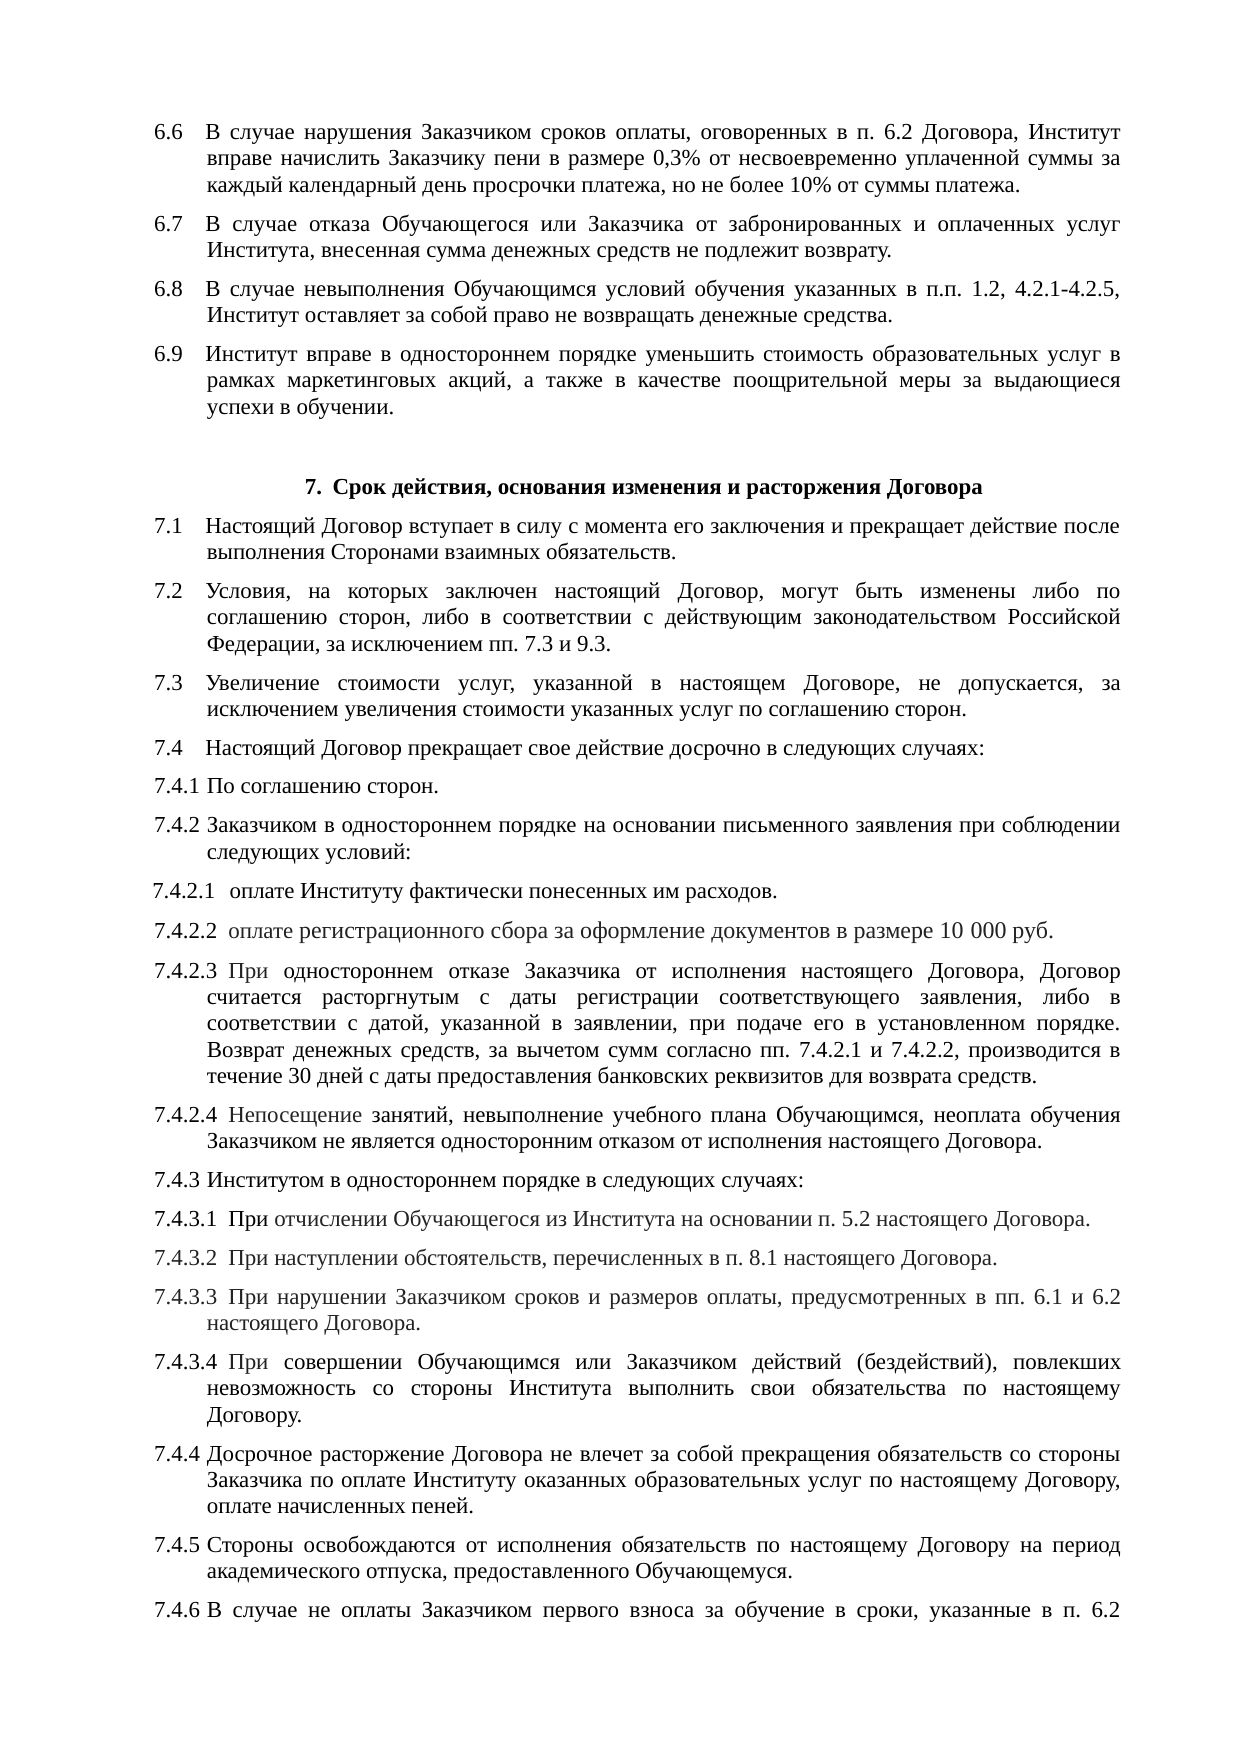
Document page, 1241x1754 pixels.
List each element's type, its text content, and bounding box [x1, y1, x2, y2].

list Увеличение стоимости услуг, указанной в настоящем Договоре, не допускается, за исключением увеличения стоимости указанных услуг по соглашению сторон. [148, 668, 1122, 721]
list При нарушении Заказчиком сроков и размеров оплаты, предусмотренных в пп. 6.1 и 6.2 настоящего Договора. [148, 1283, 1122, 1336]
list Стороны освобождаются от исполнения обязательств по настоящему Договору на период академического отпуска, предоставленного Обучающемуся. [148, 1531, 1122, 1584]
list Срок действия, основания изменения и расторжения Договора [118, 473, 1122, 499]
list Институт вправе в одностороннем порядке уменьшить стоимость образовательных услуг в рамках маркетинговых акций, а также в качестве поощрительной меры за выдающиеся успехи в обучении. [148, 340, 1122, 419]
list Настоящий Договор вступает в силу с момента его заключения и прекращает действие после выполнения Сторонами взаимных обязательств. [148, 512, 1122, 564]
list Непосещение занятий, невыполнение учебного плана Обучающимся, неоплата обучения Заказчиком не является односторонним отказом от исполнения настоящего Договора. [148, 1101, 1122, 1154]
list оплате Институту фактически понесенных им расходов. [146, 877, 1122, 903]
list Настоящий Договор прекращает свое действие досрочно в следующих случаях: [148, 734, 1122, 760]
list Досрочное расторжение Договора не влечет за собой прекращения обязательств со стороны Заказчика по оплате Институту оказанных образовательных услуг по настоящему Договору, оплате начисленных пеней. [148, 1439, 1122, 1519]
list При одностороннем отказе Заказчика от исполнения настоящего Договора, Договор считается расторгнутым с даты регистрации соответствующего заявления, либо в соответствии с датой, указанной в заявлении, при подаче его в установленном порядке. Возврат денежных средств, за вычетом сумм согласно пп. 7.4.2.1 и 7.4.2.2, производится в течение 30 дней с даты предоставления банковских реквизитов для возврата средств. [148, 957, 1122, 1088]
list При наступлении обстоятельств, перечисленных в п. 8.1 настоящего Договора. [148, 1244, 1122, 1270]
list оплате регистрационного сбора за оформление документов в размере 10 000 руб. [148, 916, 1122, 944]
list При отчислении Обучающегося из Института на основании п. 5.2 настоящего Договора. [148, 1205, 1122, 1231]
list В случае отказа Обучающегося или Заказчика от забронированных и оплаченных услуг Института, внесенная сумма денежных средств не подлежит возврату. [148, 210, 1122, 262]
list В случае невыполнения Обучающимся условий обучения указанных в п.п. 1.2, 4.2.1-4.2.5, Институт оставляет за собой право не возвращать денежные средства. [148, 275, 1122, 328]
list По соглашению сторон. [148, 773, 1122, 799]
list Институтом в одностороннем порядке в следующих случаях: [148, 1166, 1122, 1193]
list Заказчиком в одностороннем порядке на основании письменного заявления при соблюдении следующих условий: [148, 811, 1122, 864]
list Условия, на которых заключен настоящий Договор, могут быть изменены либо по соглашению сторон, либо в соответствии с действующим законодательством Российской Федерации, за исключением пп. 7.3 и 9.3. [148, 577, 1122, 656]
list При совершении Обучающимся или Заказчиком действий (бездействий), повлекших невозможность со стороны Института выполнить свои обязательства по настоящему Договору. [148, 1348, 1122, 1427]
list В случае нарушения Заказчиком сроков оплаты, оговоренных в п. 6.2 Договора, Институт вправе начислить Заказчику пени в размере 0,3% от несвоевременно уплаченной суммы за каждый календарный день просрочки платежа, но не более 10% от суммы платежа. [148, 118, 1122, 197]
list В случае не оплаты Заказчиком первого взноса за обучение в сроки, указанные в п. 6.2 [148, 1596, 1122, 1623]
